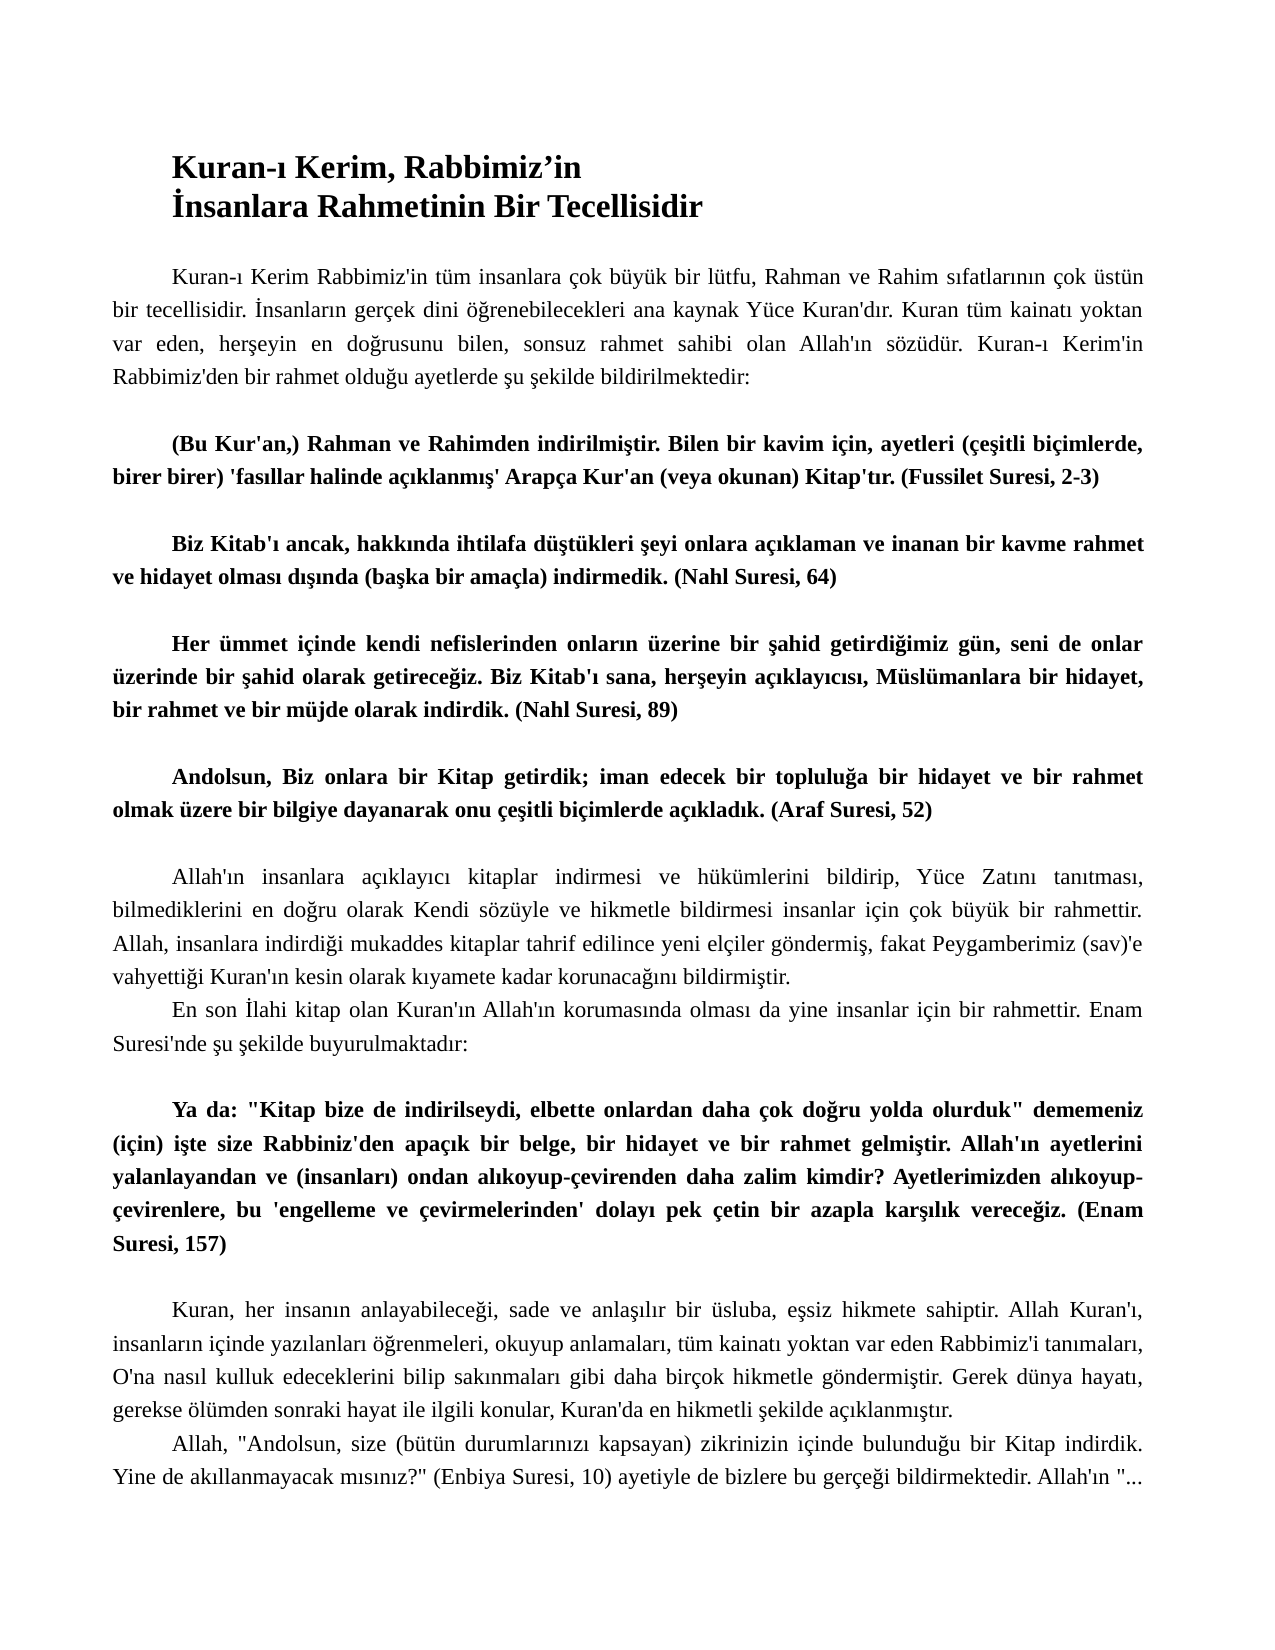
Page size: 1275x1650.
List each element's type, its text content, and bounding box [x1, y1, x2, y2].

text Allah'ın insanlara açıklayıcı kitaplar indirmesi ve hükümlerini bildirip, Yüce Zatını tanıtması, bilmediklerini en doğru olarak Kendi sözüyle ve hikmetle bildirmesi insanlar için çok büyük bir rahmettir. Allah, insanlara indirdiği mukaddes kitaplar tahrif edilince yeni elçiler göndermiş, fakat Peygamberimiz (sav)'e vahyettiği Kuran'ın kesin olarak kıyamete kadar korunacağını bildirmiştir. [112, 858, 1145, 991]
text Kuran, her insanın anlayabileceği, sade ve anlaşılır bir üsluba, eşsiz hikmete sahiptir. Allah Kuran'ı, insanların içinde yazılanları öğrenmeleri, okuyup anlamaları, tüm kainatı yoktan var eden Rabbimiz'i tanımaları, O'na nasıl kulluk edeceklerini bilip sakınmaları gibi daha birçok hikmetle göndermiştir. Gerek dünya hayatı, gerekse ölümden sonraki hayat ile ilgili konular, Kuran'da en hikmetli şekilde açıklanmıştır. [112, 1291, 1145, 1424]
text En son İlahi kitap olan Kuran'ın Allah'ın korumasında olması da yine insanlar için bir rahmettir. Enam Suresi'nde şu şekilde buyurulmaktadır: [112, 991, 1145, 1058]
text Ya da: "Kitap bize de indirilseydi, elbette onlardan daha çok doğru yolda olurduk" dememeniz (için) işte size Rabbiniz'den apaçık bir belge, bir hidayet ve bir rahmet gelmiştir. Allah'ın ayetlerini yalanlayandan ve (insanları) ondan alıkoyup-çevirenden daha zalim kimdir? Ayetlerimizden alıkoyup-çevirenlere, bu 'engelleme ve çevirmelerinden' dolayı pek çetin bir azapla karşılık vereceğiz. (Enam Suresi, 157) [112, 1091, 1145, 1258]
text Kuran-ı Kerim Rabbimiz'in tüm insanlara çok büyük bir lütfu, Rahman ve Rahim sıfatlarının çok üstün bir tecellisidir. İnsanların gerçek dini öğrenebilecekleri ana kaynak Yüce Kuran'dır. Kuran tüm kainatı yoktan var eden, herşeyin en doğrusunu bilen, sonsuz rahmet sahibi olan Allah'ın sözüdür. Kuran-ı Kerim'in Rabbimiz'den bir rahmet olduğu ayetlerde şu şekilde bildirilmektedir: [112, 258, 1145, 391]
text İnsanlara Rahmetinin Bir Tecellisidir [112, 186, 1145, 224]
text Her ümmet içinde kendi nefislerinden onların üzerine bir şahid getirdiğimiz gün, seni de onlar üzerinde bir şahid olarak getireceğiz. Biz Kitab'ı sana, herşeyin açıklayıcısı, Müslümanlara bir hidayet, bir rahmet ve bir müjde olarak indirdik. (Nahl Suresi, 89) [112, 624, 1145, 724]
text (Bu Kur'an,) Rahman ve Rahimden indirilmiştir. Bilen bir kavim için, ayetleri (çeşitli biçimlerde, birer birer) 'fasıllar halinde açıklanmış' Arapça Kur'an (veya okunan) Kitap'tır. (Fussilet Suresi, 2-3) [112, 424, 1145, 491]
text Allah, "Andolsun, size (bütün durumlarınızı kapsayan) zikrinizin içinde bulunduğu bir Kitap indirdik. Yine de akıllanmayacak mısınız?" (Enbiya Suresi, 10) ayetiyle de bizlere bu gerçeği bildirmektedir. Allah'ın "... [112, 1424, 1145, 1491]
text Biz Kitab'ı ancak, hakkında ihtilafa düştükleri şeyi onlara açıklaman ve inanan bir kavme rahmet ve hidayet olması dışında (başka bir amaçla) indirmedik. (Nahl Suresi, 64) [112, 524, 1145, 591]
text Andolsun, Biz onlara bir Kitap getirdik; iman edecek bir topluluğa bir hidayet ve bir rahmet olmak üzere bir bilgiye dayanarak onu çeşitli biçimlerde açıkladık. (Araf Suresi, 52) [112, 758, 1145, 824]
text Kuran-ı Kerim, Rabbimiz’in [112, 148, 1145, 186]
